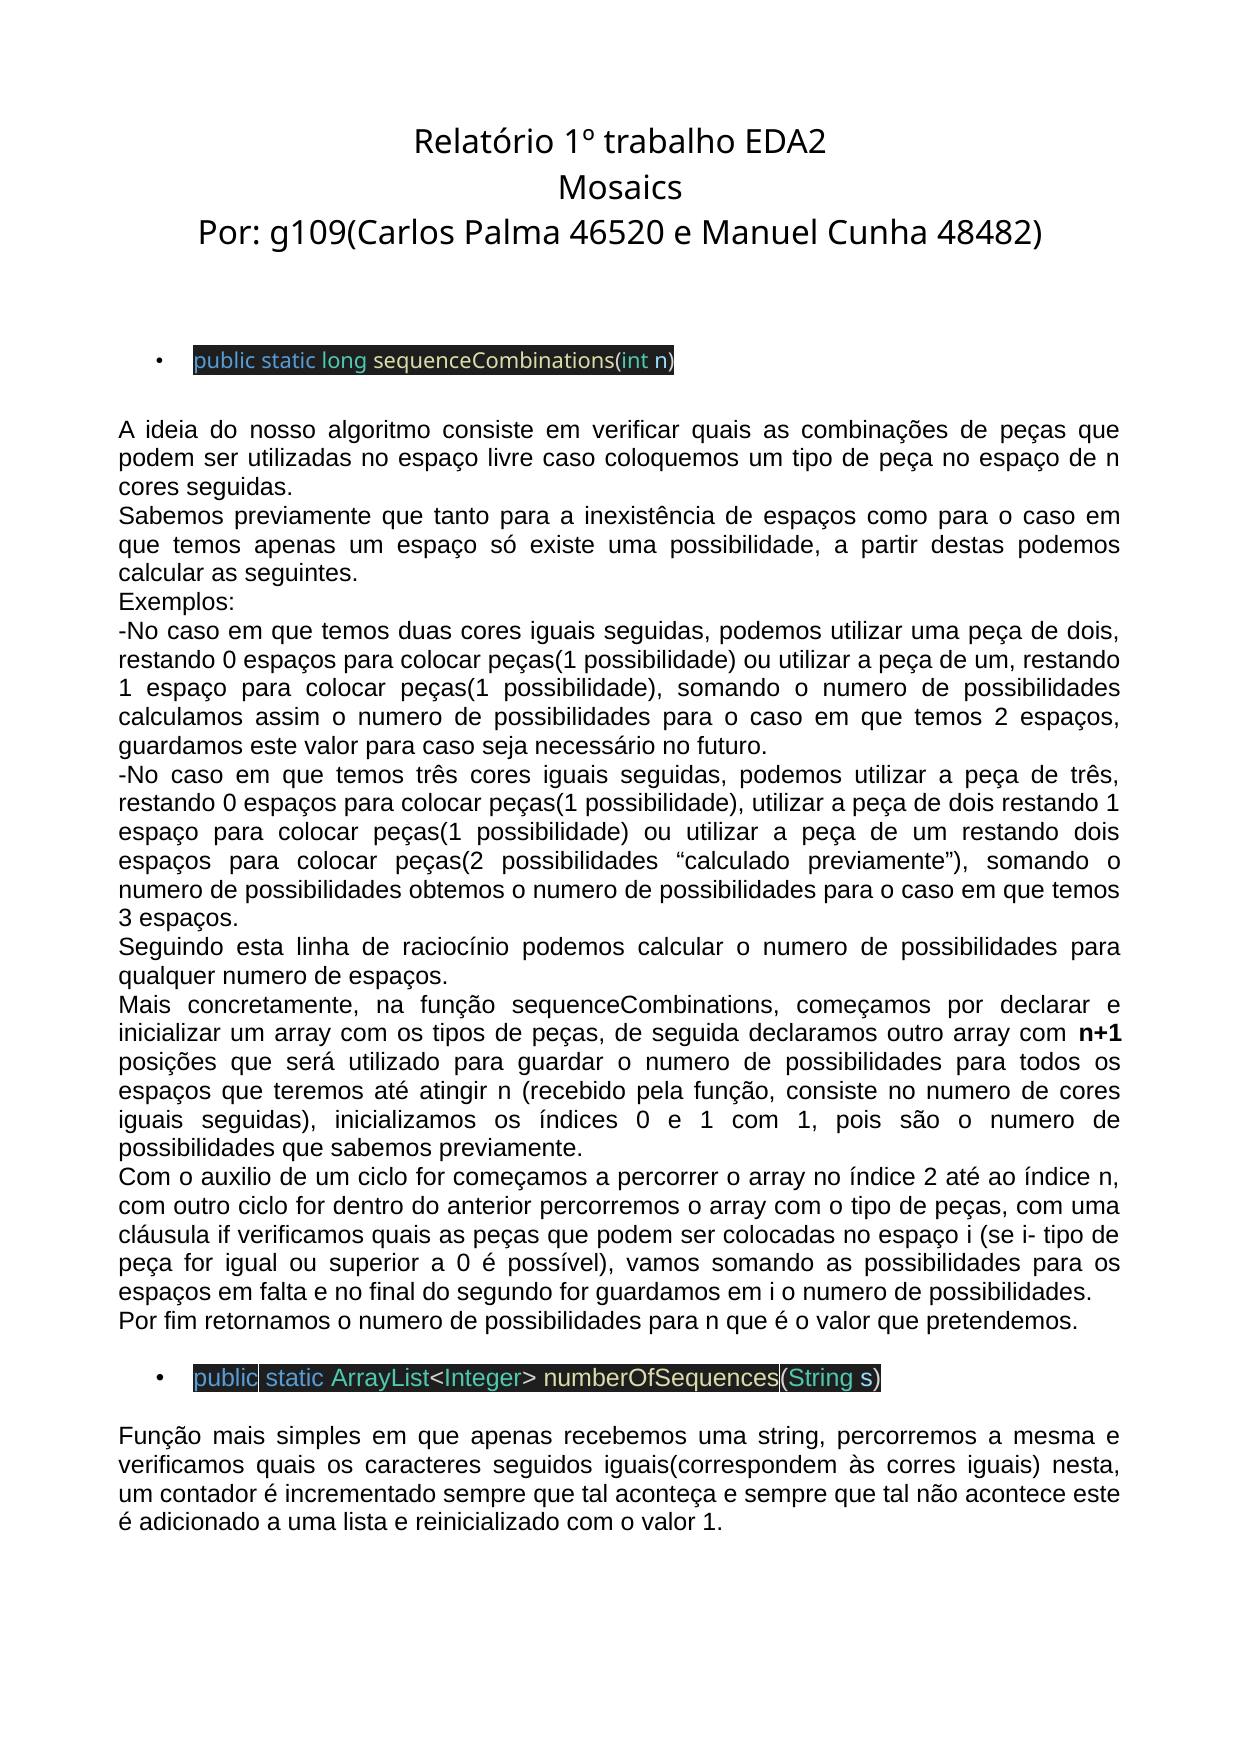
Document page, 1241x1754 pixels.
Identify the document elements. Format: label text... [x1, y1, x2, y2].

text -No caso em que temos três cores iguais seguidas, podemos utilizar a peça de três, restando 0 espaços para colocar peças(1 possibilidade), utilizar a peça de dois restando 1 espaço para colocar peças(1 possibilidade) ou utilizar a peça de um restando dois espaços para colocar peças(2 possibilidades “calculado previamente”), somando o numero de possibilidades obtemos o numero de possibilidades para o caso em que temos 3 espaços. [118, 760, 1122, 932]
text Sabemos previamente que tanto para a inexistência de espaços como para o caso em que temos apenas um espaço só existe uma possibilidade, a partir destas podemos calcular as seguintes. [118, 501, 1122, 587]
list public static ArrayList<Integer> numberOfSequences(String s) [156, 1363, 1122, 1392]
text A ideia do nosso algoritmo consiste em verificar quais as combinações de peças que podem ser utilizadas no espaço livre caso coloquemos um tipo de peça no espaço de n cores seguidas. [118, 415, 1122, 501]
text Por: g109(Carlos Palma 46520 e Manuel Cunha 48482) [118, 209, 1122, 254]
text -No caso em que temos duas cores iguais seguidas, podemos utilizar uma peça de dois, restando 0 espaços para colocar peças(1 possibilidade) ou utilizar a peça de um, restando 1 espaço para colocar peças(1 possibilidade), somando o numero de possibilidades calculamos assim o numero de possibilidades para o caso em que temos 2 espaços, guardamos este valor para caso seja necessário no futuro. [118, 616, 1122, 760]
list public static long sequenceCombinations(int n) [156, 345, 1122, 375]
text Exemplos: [118, 587, 1122, 616]
text Relatório 1º trabalho EDA2 [118, 118, 1122, 163]
text Seguindo esta linha de raciocínio podemos calcular o numero de possibilidades para qualquer numero de espaços. [118, 932, 1122, 990]
text Função mais simples em que apenas recebemos uma string, percorremos a mesma e verificamos quais os caracteres seguidos iguais(correspondem às corres iguais) nesta, um contador é incrementado sempre que tal aconteça e sempre que tal não acontece este é adicionado a uma lista e reinicializado com o valor 1. [118, 1421, 1122, 1536]
text Por fim retornamos o numero de possibilidades para n que é o valor que pretendemos. [118, 1306, 1122, 1335]
text Com o auxilio de um ciclo for começamos a percorrer o array no índice 2 até ao índice n, com outro ciclo for dentro do anterior percorremos o array com o tipo de peças, com uma cláusula if verificamos quais as peças que podem ser colocadas no espaço i (se i- tipo de peça for igual ou superior a 0 é possível), vamos somando as possibilidades para os espaços em falta e no final do segundo for guardamos em i o numero de possibilidades. [118, 1162, 1122, 1306]
text Mais concretamente, na função sequenceCombinations, começamos por declarar e inicializar um array com os tipos de peças, de seguida declaramos outro array com n+1 posições que será utilizado para guardar o numero de possibilidades para todos os espaços que teremos até atingir n (recebido pela função, consiste no numero de cores iguais seguidas), inicializamos os índices 0 e 1 com 1, pois são o numero de possibilidades que sabemos previamente. [118, 990, 1122, 1162]
text Mosaics [118, 163, 1122, 209]
